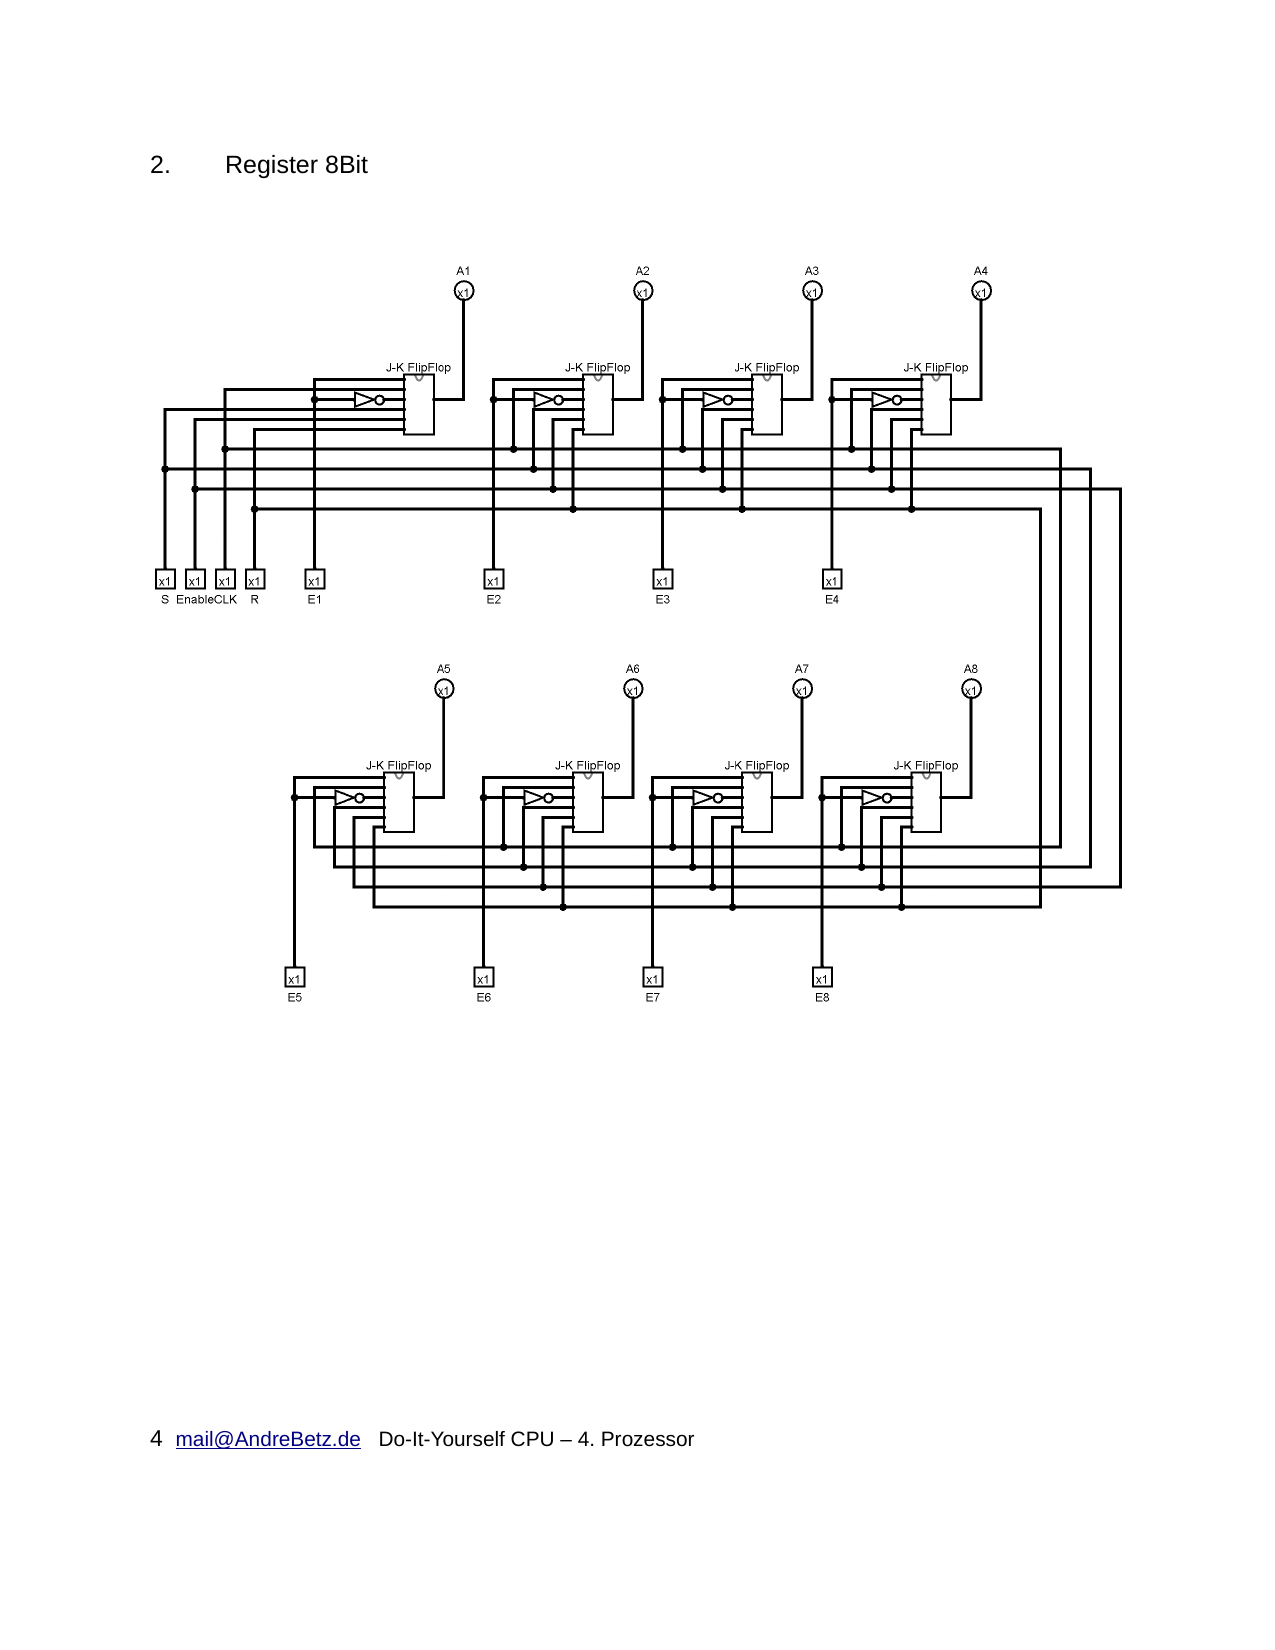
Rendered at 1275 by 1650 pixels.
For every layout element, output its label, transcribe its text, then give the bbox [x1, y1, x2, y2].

text 2. Register 8Bit [150, 150, 1125, 179]
picture [150, 257, 1125, 1009]
